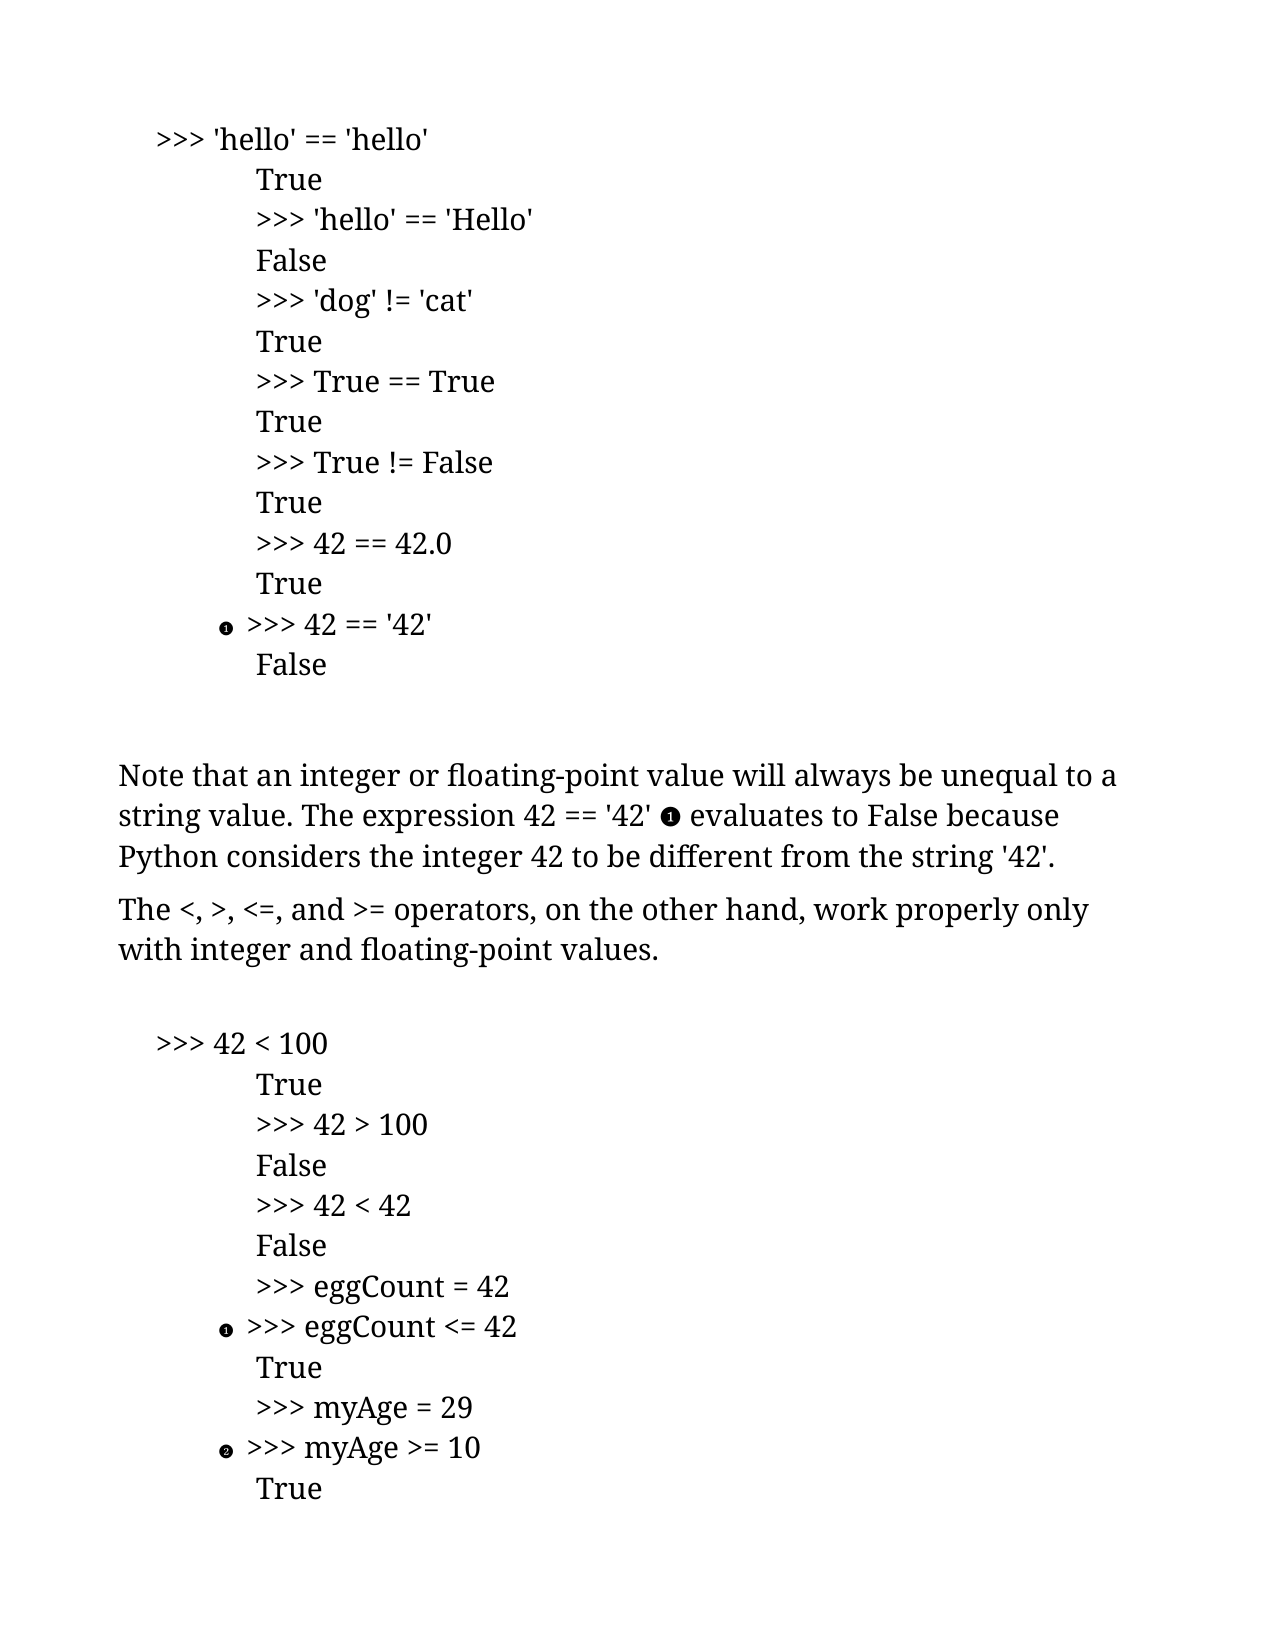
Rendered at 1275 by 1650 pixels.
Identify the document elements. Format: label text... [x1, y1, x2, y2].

text >>> 42 > 100 [118, 1104, 1157, 1144]
text True [118, 158, 1157, 199]
text False [118, 239, 1157, 280]
text The <, >, <=, and >= operators, on the other hand, work properly only with integer and floating-point values. [118, 888, 1157, 969]
text Note that an integer or floating-point value will always be unequal to a string value. The expression 42 == '42' ❶ evaluates to False because Python considers the integer 42 to be different from the string '42'. [118, 755, 1157, 876]
text ❶ >>> eggCount <= 42 [118, 1306, 1157, 1346]
text True [118, 1063, 1157, 1104]
text >>> 42 < 42 [118, 1185, 1157, 1225]
text ❷ >>> myAge >= 10 [118, 1427, 1157, 1468]
text >>> 'dog' != 'cat' [118, 280, 1157, 320]
text ❶ >>> 42 == '42' [118, 603, 1157, 643]
text True [118, 482, 1157, 522]
text False [118, 1144, 1157, 1185]
text >>> 42 == 42.0 [118, 522, 1157, 563]
text >>> eggCount = 42 [118, 1266, 1157, 1306]
text True [118, 401, 1157, 441]
text True [118, 1468, 1157, 1508]
text True [118, 563, 1157, 603]
text >>> 'hello' == 'Hello' [118, 199, 1157, 239]
text False [118, 1225, 1157, 1266]
text >>> 'hello' == 'hello' [118, 118, 1157, 158]
text >>> True == True [118, 361, 1157, 401]
text >>> 42 < 100 [118, 1023, 1157, 1063]
text True [118, 1346, 1157, 1387]
text False [118, 643, 1157, 684]
text >>> myAge = 29 [118, 1387, 1157, 1427]
text True [118, 320, 1157, 361]
text >>> True != False [118, 441, 1157, 482]
